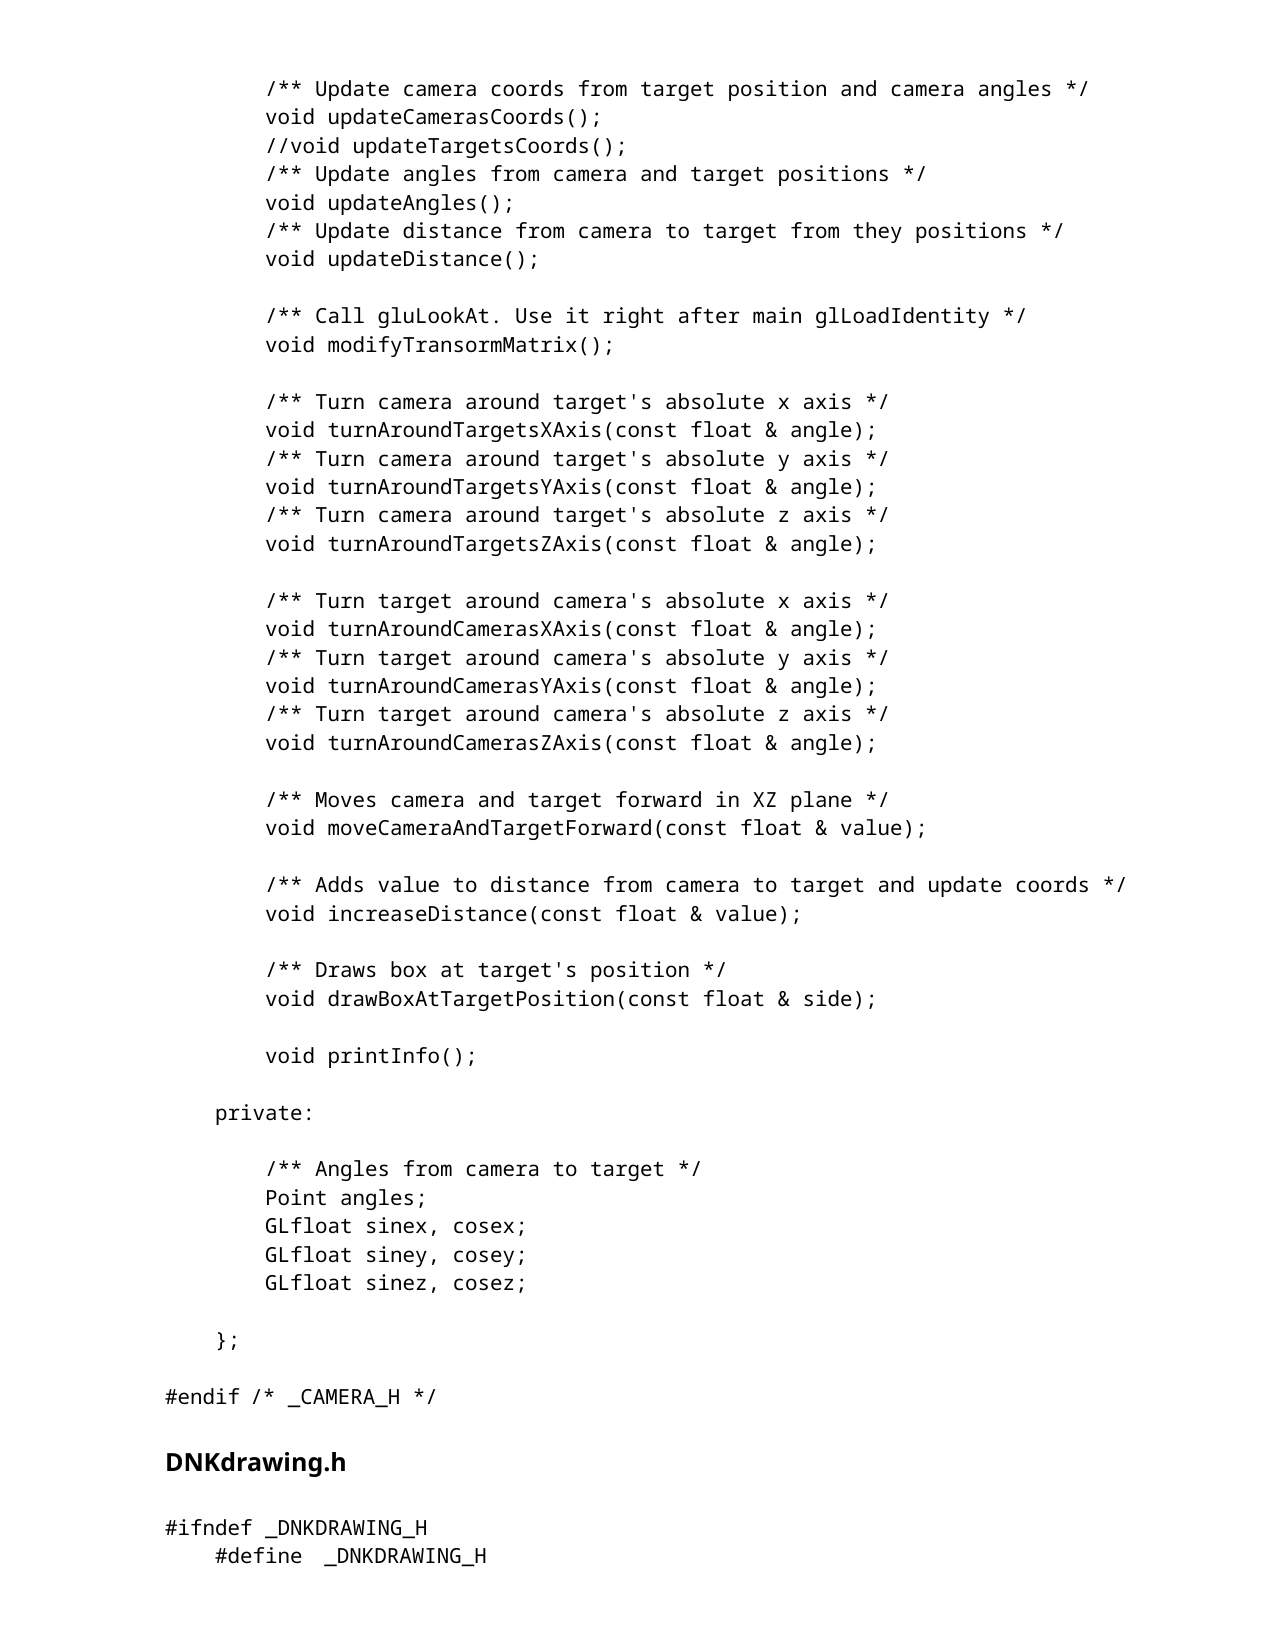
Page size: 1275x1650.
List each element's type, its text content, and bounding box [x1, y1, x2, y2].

text void moveCameraAndTargetForward(const float & value); [102, 813, 1208, 842]
text void turnAroundCamerasZAxis(const float & angle); [102, 728, 1208, 756]
text GLfloat sinez, cosez; [102, 1268, 1208, 1297]
text void updateCamerasCoords(); [102, 102, 1208, 131]
text #ifndef _DNKDRAWING_H [102, 1513, 1208, 1541]
text void turnAroundCamerasYAxis(const float & angle); [102, 671, 1208, 699]
text void drawBoxAtTargetPosition(const float & side); [102, 984, 1208, 1012]
text void printInfo(); [102, 1041, 1208, 1069]
text /** Call gluLookAt. Use it right after main glLoadIdentity */ [102, 301, 1208, 330]
text Point angles; [102, 1183, 1208, 1211]
text GLfloat sinex, cosex; [102, 1211, 1208, 1240]
text void turnAroundTargetsZAxis(const float & angle); [102, 529, 1208, 557]
text /** Turn target around camera's absolute x axis */ [102, 586, 1208, 614]
text GLfloat siney, cosey; [102, 1240, 1208, 1268]
text /** Turn camera around target's absolute z axis */ [102, 501, 1208, 529]
text /** Turn target around camera's absolute z axis */ [102, 699, 1208, 728]
text /** Update camera coords from target position and camera angles */ [102, 74, 1208, 102]
text }; [102, 1325, 1208, 1354]
text //void updateTargetsCoords(); [102, 131, 1208, 159]
text /** Turn camera around target's absolute x axis */ [102, 387, 1208, 415]
text void turnAroundTargetsYAxis(const float & angle); [102, 472, 1208, 501]
text void increaseDistance(const float & value); [102, 899, 1208, 927]
text #endif /* _CAMERA_H */ [102, 1382, 1208, 1411]
text void turnAroundCamerasXAxis(const float & angle); [102, 614, 1208, 643]
text /** Update angles from camera and target positions */ [102, 159, 1208, 188]
text /** Turn camera around target's absolute y axis */ [102, 444, 1208, 472]
text void modifyTransormMatrix(); [102, 330, 1208, 358]
text /** Moves camera and target forward in XZ plane */ [102, 785, 1208, 813]
text /** Update distance from camera to target from they positions */ [102, 216, 1208, 244]
text private: [102, 1098, 1208, 1126]
text /** Adds value to distance from camera to target and update coords */ [102, 870, 1208, 899]
text /** Draws box at target's position */ [102, 956, 1208, 984]
text void updateDistance(); [102, 244, 1208, 273]
text void updateAngles(); [102, 188, 1208, 216]
text /** Turn target around camera's absolute y axis */ [102, 643, 1208, 671]
text DNKdrawing.h [102, 1444, 1208, 1479]
text /** Angles from camera to target */ [102, 1154, 1208, 1183]
text void turnAroundTargetsXAxis(const float & angle); [102, 415, 1208, 444]
text #define _DNKDRAWING_H [102, 1541, 1208, 1569]
